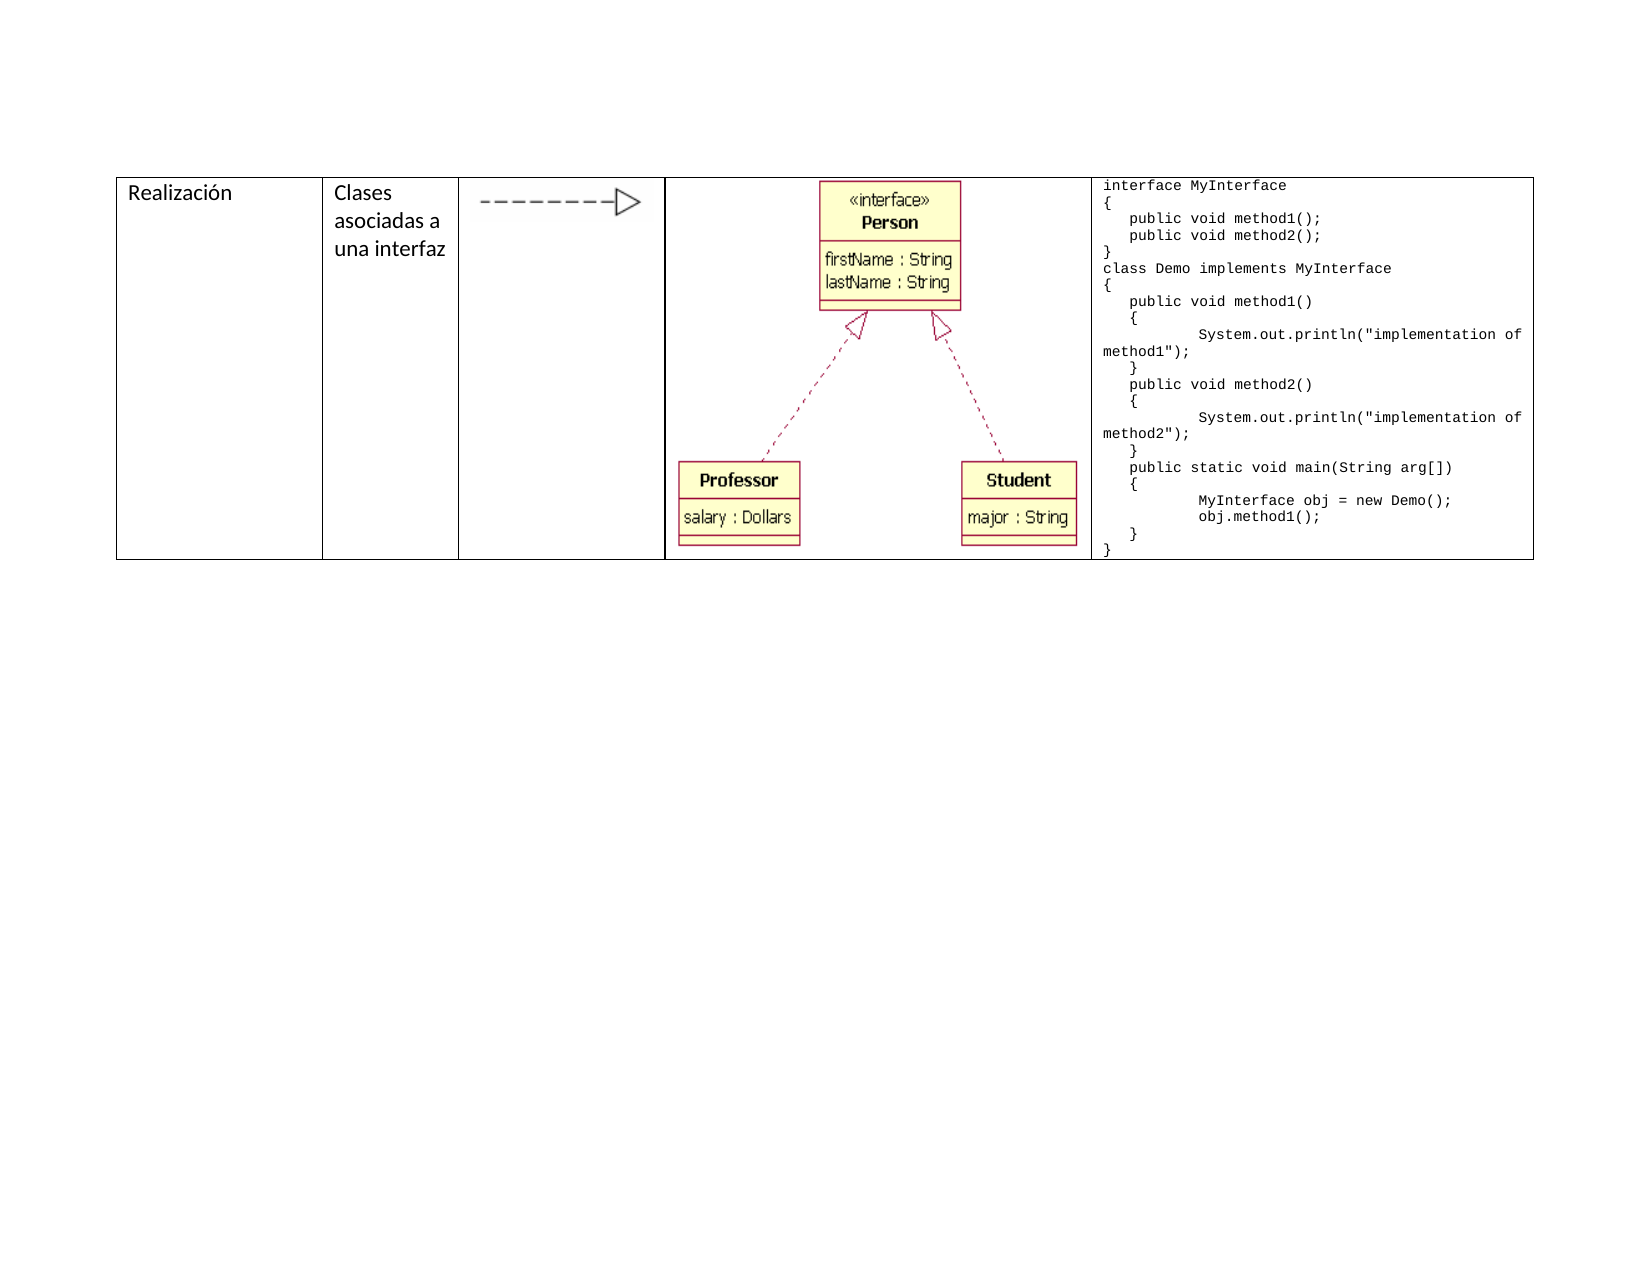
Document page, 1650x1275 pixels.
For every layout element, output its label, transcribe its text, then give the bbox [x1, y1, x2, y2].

table_cell [459, 178, 664, 559]
table_cell [666, 178, 1091, 559]
table_cell Clases asociadas a una interfaz [323, 178, 458, 559]
table_cell Realización [117, 178, 322, 559]
table_cell interface MyInterface { public void method1(); public void method2(); } class Demo implements MyInterface { public void method1() { System.out.println("implementation of method1"); } public void method2() { System.out.println("implementation of method2"); } public static void main(String arg[]) { MyInterface obj = new Demo(); obj.method1(); } } [1092, 178, 1533, 559]
